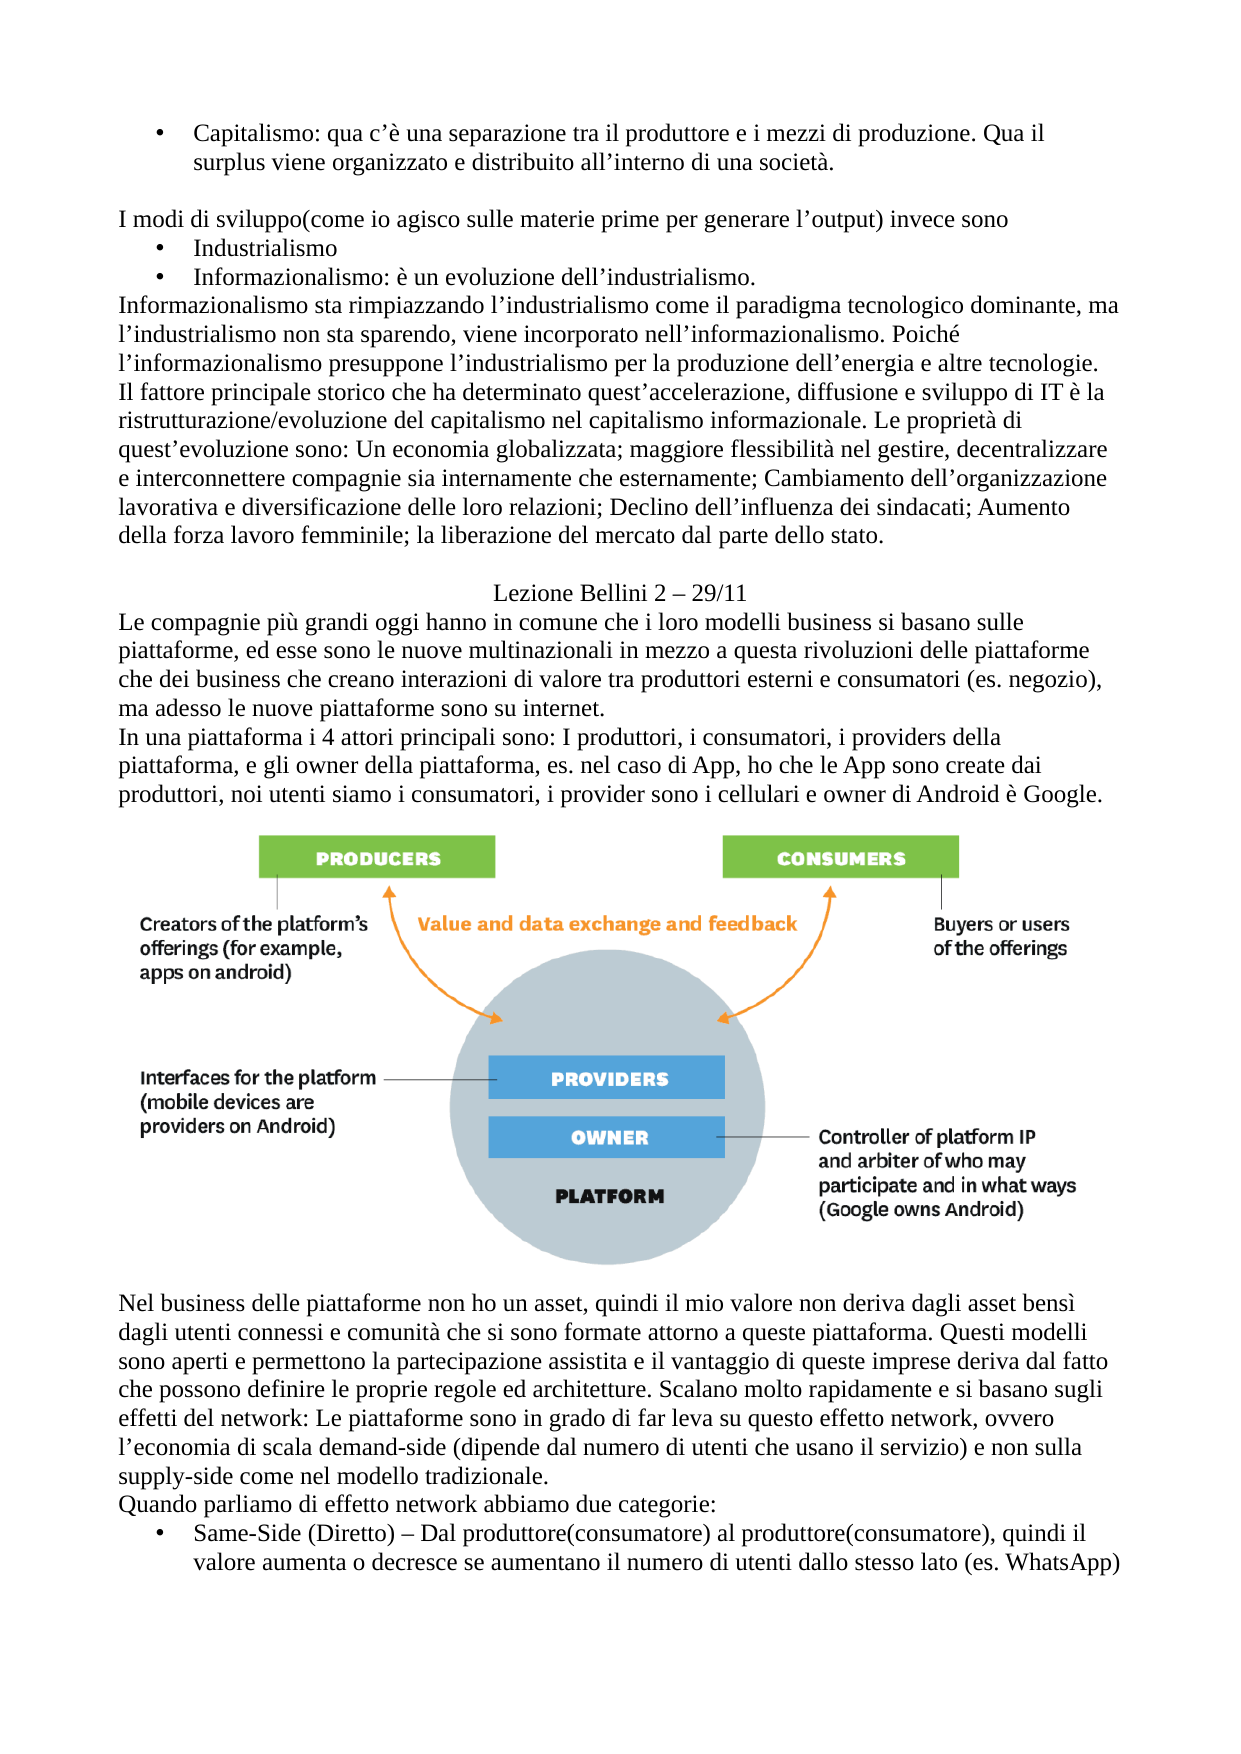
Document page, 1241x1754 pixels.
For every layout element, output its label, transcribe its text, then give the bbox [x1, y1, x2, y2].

text Quando parliamo di effetto network abbiamo due categorie: [118, 1489, 1122, 1518]
list Capitalismo: qua c’è una separazione tra il produttore e i mezzi di produzione. Qua il surplus viene organizzato e distribuito all’interno di una società. [156, 118, 1122, 176]
list Same-Side (Diretto) – Dal produttore(consumatore) al produttore(consumatore), quindi il valore aumenta o decresce se aumentano il numero di utenti dallo stesso lato (es. WhatsApp) [156, 1518, 1122, 1576]
text Il fattore principale storico che ha determinato quest’accelerazione, diffusione e sviluppo di IT è la ristrutturazione/evoluzione del capitalismo nel capitalismo informazionale. Le proprietà di quest’evoluzione sono: Un economia globalizzata; maggiore flessibilità nel gestire, decentralizzare e interconnettere compagnie sia internamente che esternamente; Cambiamento dell’organizzazione lavorativa e diversificazione delle loro relazioni; Declino dell’influenza dei sindacati; Aumento della forza lavoro femminile; la liberazione del mercato dal parte dello stato. [118, 377, 1122, 549]
text Lezione Bellini 2 – 29/11 [118, 578, 1122, 607]
list Industrialismo [156, 233, 1122, 262]
text I modi di sviluppo(come io agisco sulle materie prime per generare l’output) invece sono [118, 204, 1122, 233]
text In una piattaforma i 4 attori principali sono: I produttori, i consumatori, i providers della piattaforma, e gli owner della piattaforma, es. nel caso di App, ho che le App sono create dai produttori, noi utenti siamo i consumatori, i provider sono i cellulari e owner di Android è Google. [118, 722, 1122, 808]
text Le compagnie più grandi oggi hanno in comune che i loro modelli business si basano sulle piattaforme, ed esse sono le nuove multinazionali in mezzo a questa rivoluzioni delle piattaforme che dei business che creano interazioni di valore tra produttori esterni e consumatori (es. negozio), ma adesso le nuove piattaforme sono su internet. [118, 607, 1122, 722]
list Informazionalismo: è un evoluzione dell’industrialismo. [156, 262, 1122, 291]
picture [118, 808, 1123, 1289]
text Informazionalismo sta rimpiazzando l’industrialismo come il paradigma tecnologico dominante, ma l’industrialismo non sta sparendo, viene incorporato nell’informazionalismo. Poiché l’informazionalismo presuppone l’industrialismo per la produzione dell’energia e altre tecnologie. [118, 291, 1122, 377]
text Nel business delle piattaforme non ho un asset, quindi il mio valore non deriva dagli asset bensì dagli utenti connessi e comunità che si sono formate attorno a queste piattaforma. Questi modelli sono aperti e permettono la partecipazione assistita e il vantaggio di queste imprese deriva dal fatto che possono definire le proprie regole ed architetture. Scalano molto rapidamente e si basano sugli effetti del network: Le piattaforme sono in grado di far leva su questo effetto network, ovvero l’economia di scala demand-side (dipende dal numero di utenti che usano il servizio) e non sulla supply-side come nel modello tradizionale. [118, 1289, 1122, 1489]
